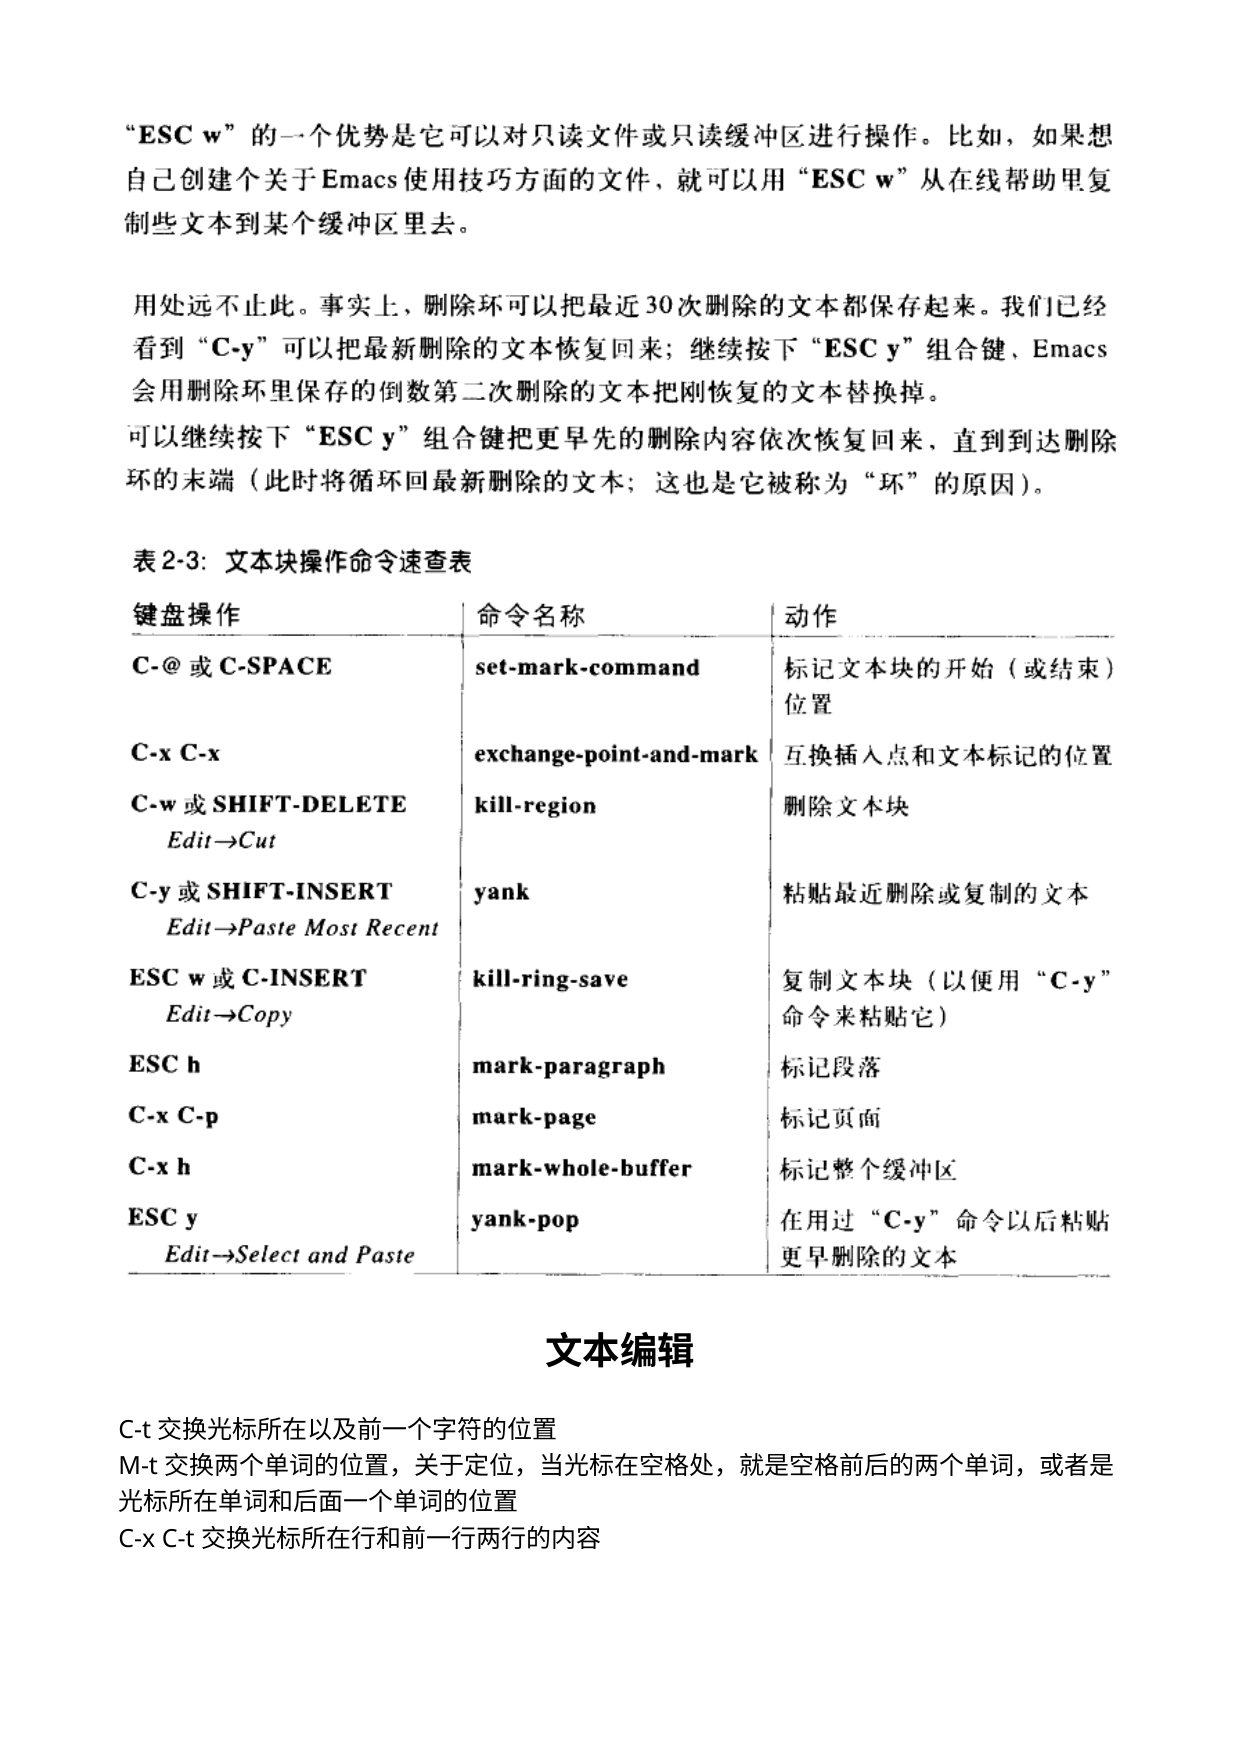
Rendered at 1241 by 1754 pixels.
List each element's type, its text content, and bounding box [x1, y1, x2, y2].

text 文本编辑 [118, 1321, 1122, 1375]
text C-x C-t 交换光标所在行和前一行两行的内容 [118, 1518, 1122, 1554]
text C-t 交换光标所在以及前一个字符的位置 [118, 1409, 1122, 1446]
picture [118, 118, 1123, 250]
picture [118, 543, 1123, 1287]
text M-t 交换两个单词的位置，关于定位，当光标在空格处，就是空格前后的两个单词，或者是光标所在单词和后面一个单词的位置 [118, 1446, 1122, 1518]
picture [118, 283, 1123, 510]
